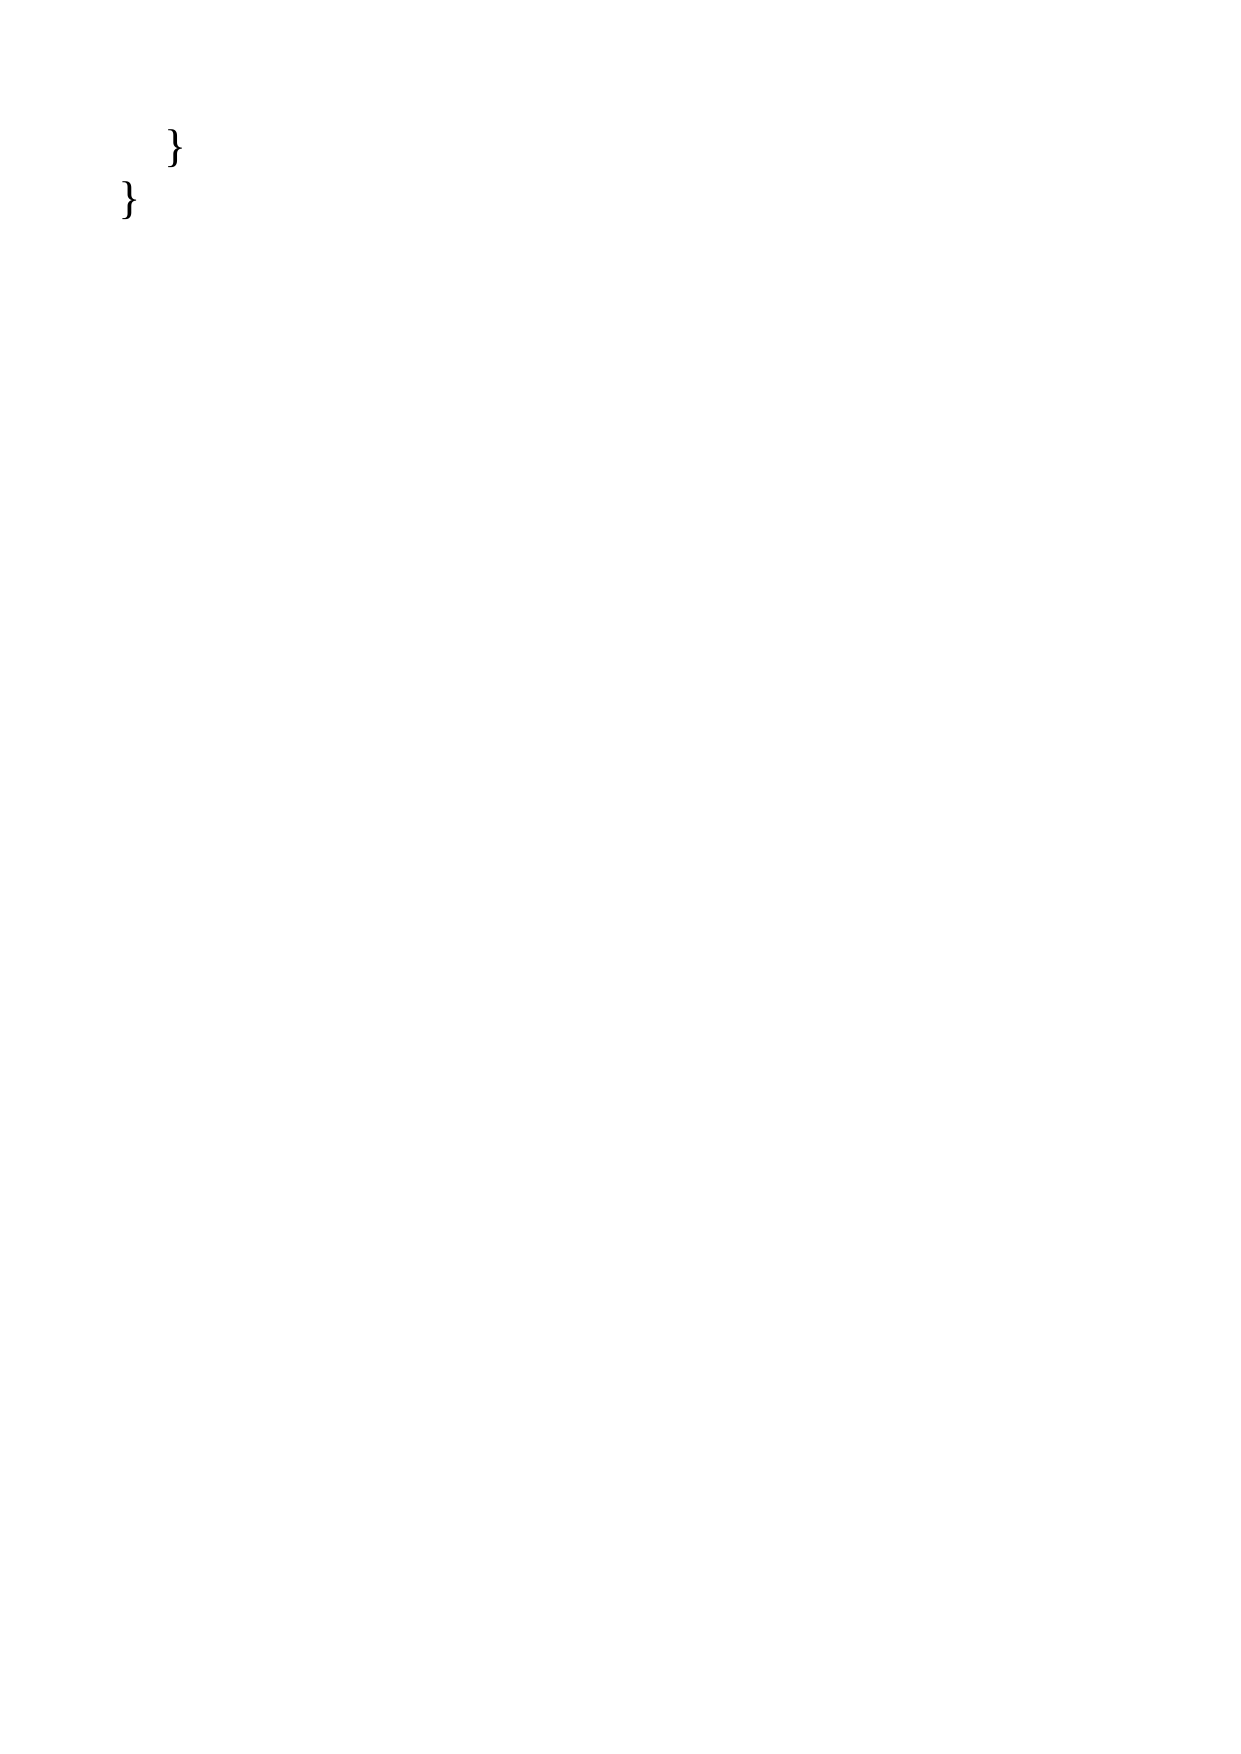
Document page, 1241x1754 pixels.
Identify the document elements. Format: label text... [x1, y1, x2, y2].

text } [118, 118, 1122, 171]
text } [118, 171, 1122, 223]
